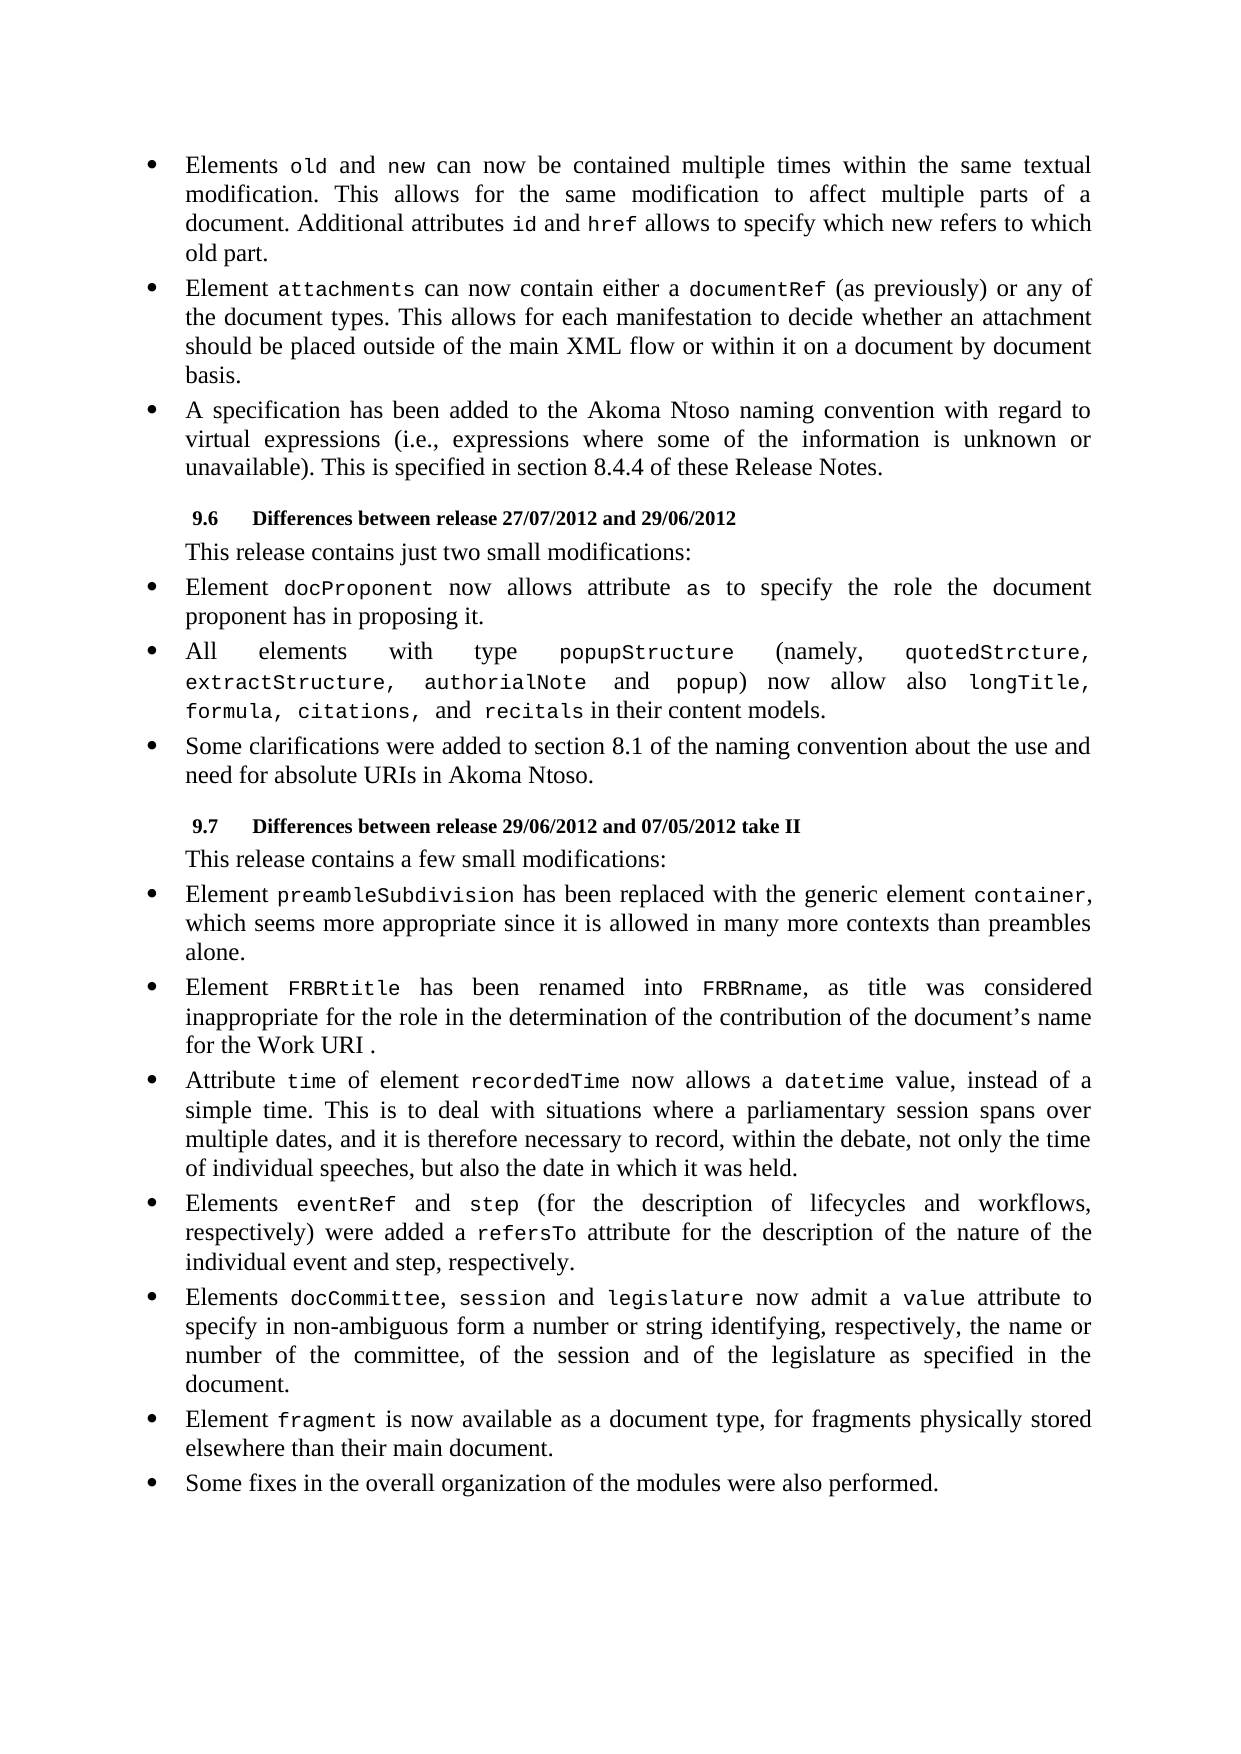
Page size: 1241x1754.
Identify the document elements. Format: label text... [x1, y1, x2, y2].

subtitle Differences between release 27/07/2012 and 29/06/2012 [192, 506, 1092, 530]
list Attribute time of element recordedTime now allows a datetime value, instead of a simple time. This is to deal with situations where a parliamentary session spans over multiple dates, and it is therefore necessary to record, within the debate, not only the time of individual speeches, but also the date in which it was held. [148, 1066, 1092, 1181]
list A specification has been added to the Akoma Ntoso naming convention with regard to virtual expressions (i.e., expressions where some of the information is unknown or unavailable). This is specified in section 8.4.4 of these Release Notes. [148, 395, 1092, 481]
list Element docProponent now allows attribute as to specify the role the document proponent has in proposing it. [148, 572, 1092, 630]
list All elements with type popupStructure (namely, quotedStrcture, extractStructure, authorialNote and popup) now allow also longTitle, formula, citations, and recitals in their content models. [148, 636, 1092, 725]
list Elements docCommittee, session and legislature now admit a value attribute to specify in non-ambiguous form a number or string identifying, respectively, the name or number of the committee, of the session and of the legislature as specified in the document. [148, 1282, 1092, 1398]
list Elements eventRef and step (for the description of lifecycles and workflows, respectively) were added a refersTo attribute for the description of the nature of the individual event and step, respectively. [148, 1188, 1092, 1276]
list Some clarifications were added to section 8.1 of the naming convention about the use and need for absolute URIs in Akoma Ntoso. [148, 731, 1092, 789]
text This release contains just two small modifications: [148, 537, 1092, 565]
list Element fragment is now available as a document type, for fragments physically stored elsewhere than their main document. [148, 1404, 1092, 1462]
list Element preambleSubdivision has been replaced with the generic element container, which seems more appropriate since it is allowed in many more contexts than preambles alone. [148, 879, 1092, 966]
list Element attachments can now contain either a documentRef (as previously) or any of the document types. This allows for each manifestation to decide whether an attachment should be placed outside of the main XML flow or within it on a document by document basis. [148, 273, 1092, 389]
text This release contains a few small modifications: [148, 844, 1092, 873]
list Elements old and new can now be contained multiple times within the same textual modification. This allows for the same modification to affect multiple parts of a document. Additional attributes id and href allows to specify which new refers to which old part. [148, 150, 1092, 267]
subtitle Differences between release 29/06/2012 and 07/05/2012 take II [192, 814, 1092, 838]
list Element FRBRtitle has been renamed into FRBRname, as title was considered inappropriate for the role in the determination of the contribution of the document’s name for the Work URI . [148, 972, 1092, 1059]
list Some fixes in the overall organization of the modules were also performed. [148, 1468, 1092, 1497]
